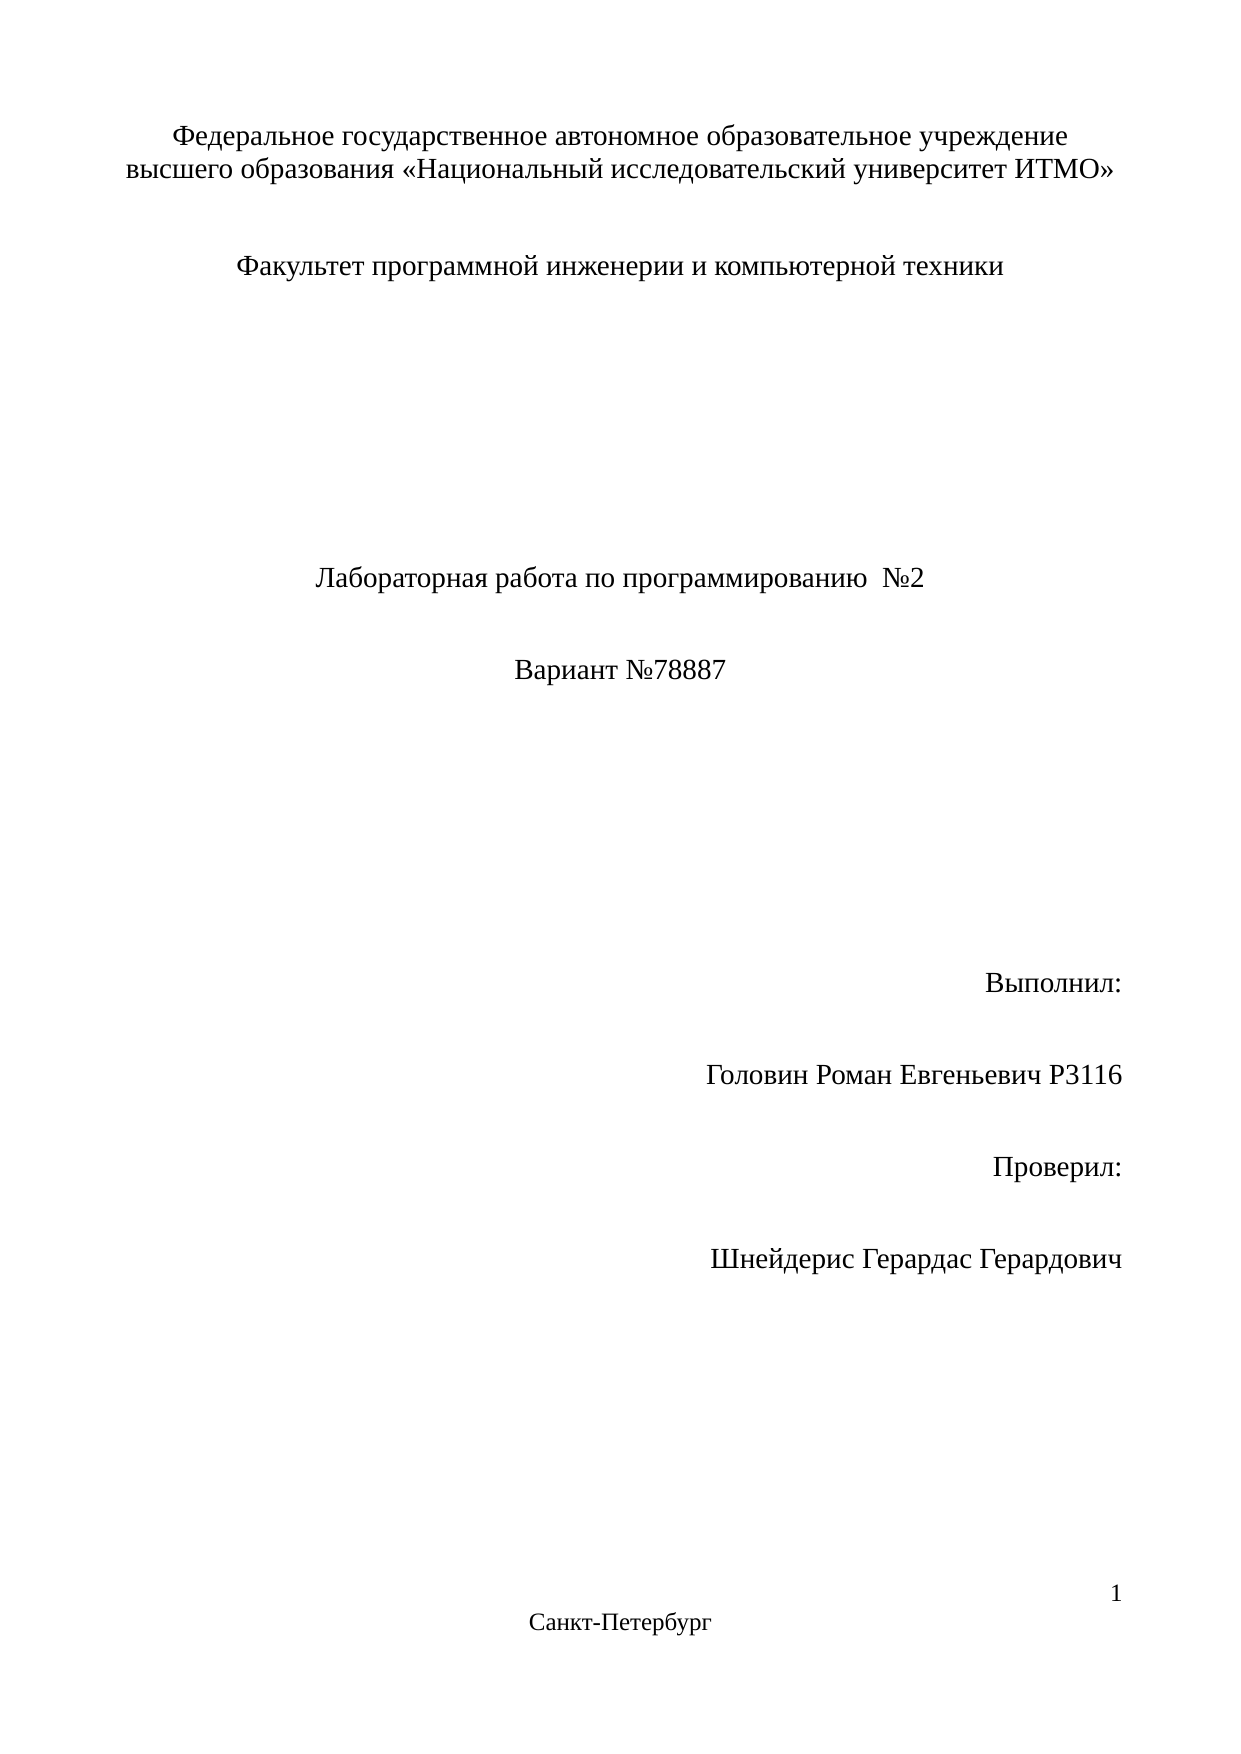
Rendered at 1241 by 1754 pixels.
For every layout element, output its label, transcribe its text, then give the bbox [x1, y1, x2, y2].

text Шнейдерис Герардас Герардович [118, 1241, 1122, 1274]
text Проверил: [118, 1149, 1122, 1182]
text Выполнил: [118, 965, 1122, 999]
text Федеральное государственное автономное образовательное учреждение высшего образования «Национальный исследовательский университет ИТМО» [118, 118, 1122, 185]
text Вариант №78887 [118, 652, 1122, 686]
text Факультет программной инженерии и компьютерной техники [118, 248, 1122, 281]
text Лабораторная работа по программированию №2 [118, 561, 1122, 594]
text Головин Роман Евгеньевич P3116 [118, 1057, 1122, 1091]
